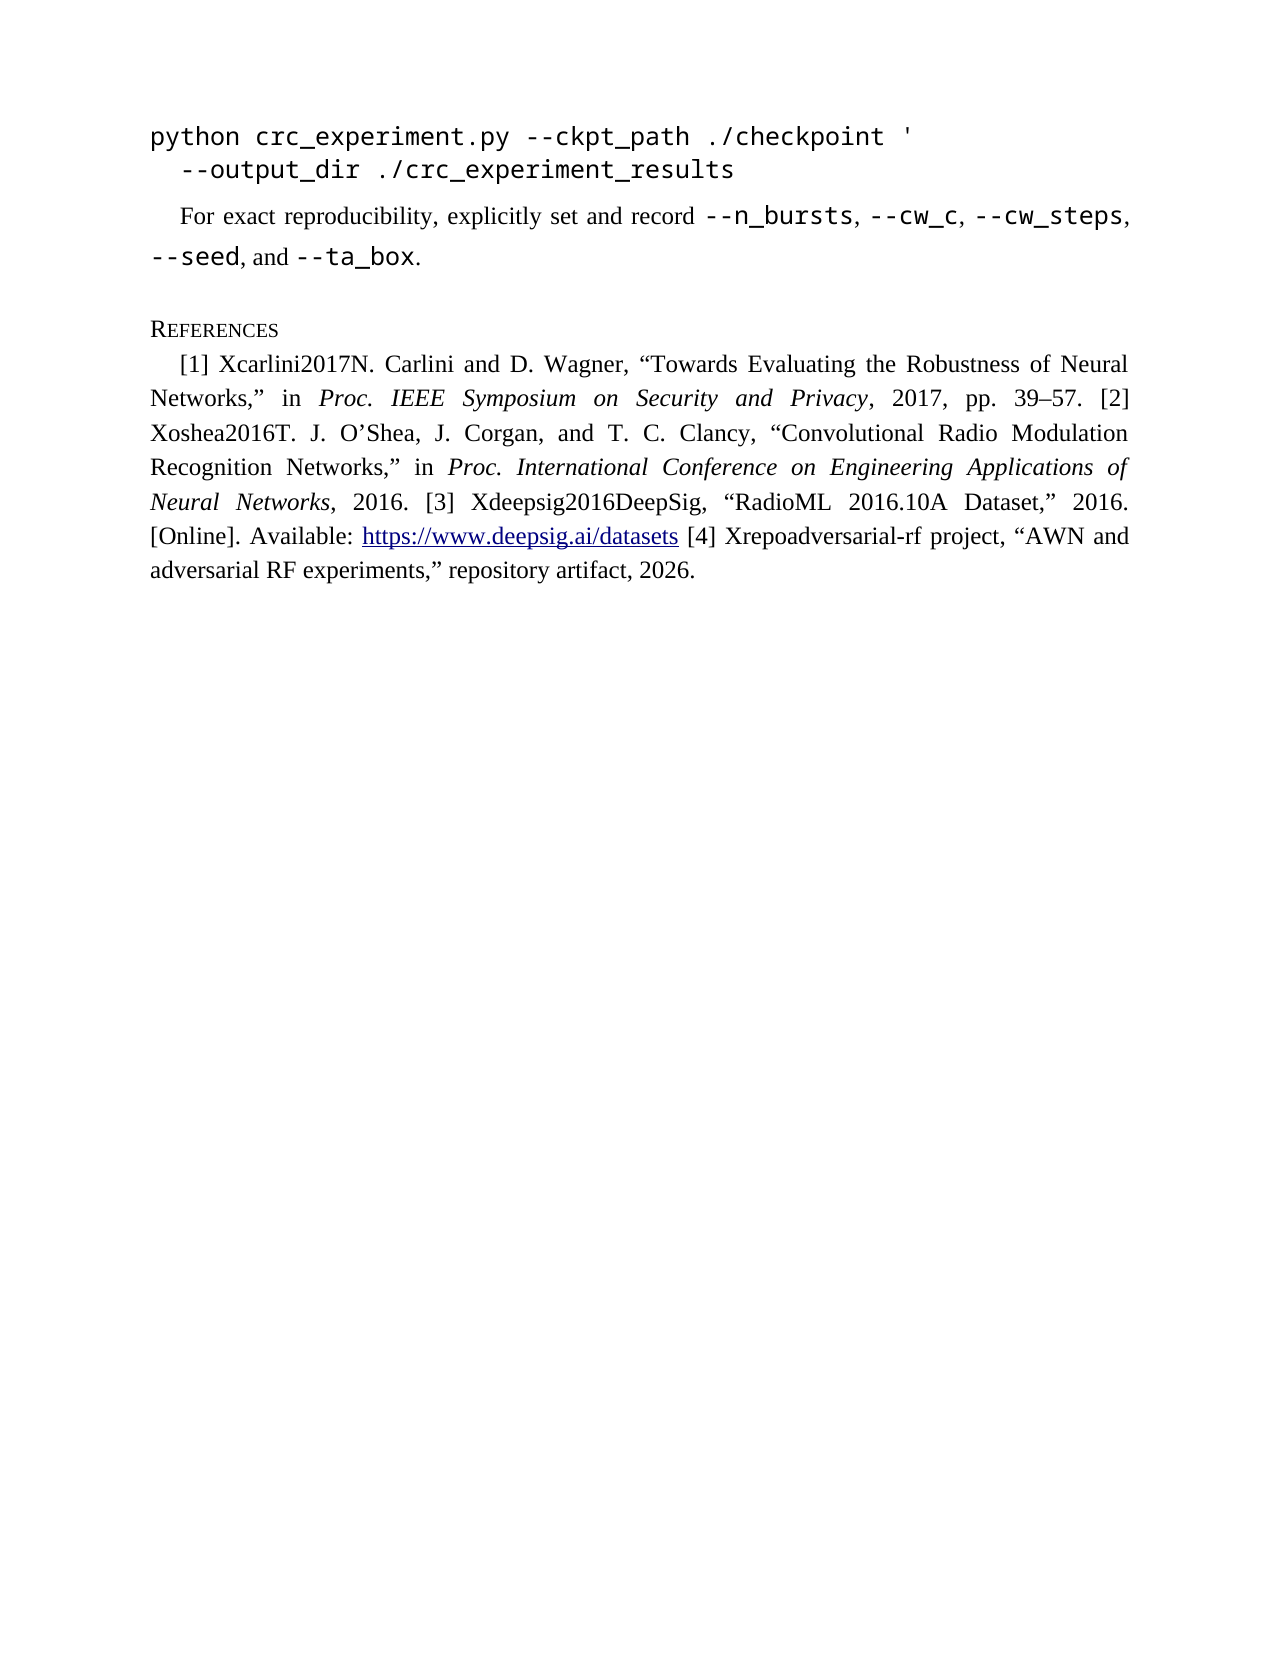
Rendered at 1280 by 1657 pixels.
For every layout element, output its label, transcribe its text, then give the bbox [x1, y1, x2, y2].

text python crc_experiment.py --ckpt_path ./checkpoint ' --output_dir ./crc_experiment_results [150, 118, 1130, 186]
text References [150, 314, 1130, 343]
text [1] Xcarlini2017N. Carlini and D. Wagner, “Towards Evaluating the Robustness of Neural Networks,” in Proc. IEEE Symposium on Security and Privacy, 2017, pp. 39–57. [2] Xoshea2016T. J. O’Shea, J. Corgan, and T. C. Clancy, “Convolutional Radio Modulation Recognition Networks,” in Proc. International Conference on Engineering Applications of Neural Networks, 2016. [3] Xdeepsig2016DeepSig, “RadioML 2016.10A Dataset,” 2016. [Online]. Available: https://www.deepsig.ai/datasets [4] Xrepoadversarial-rf project, “AWN and adversarial RF experiments,” repository artifact, 2026. [150, 349, 1130, 584]
text For exact reproducibility, explicitly set and record --n_bursts, --cw_c, --cw_steps, --seed, and --ta_box. [150, 198, 1130, 273]
